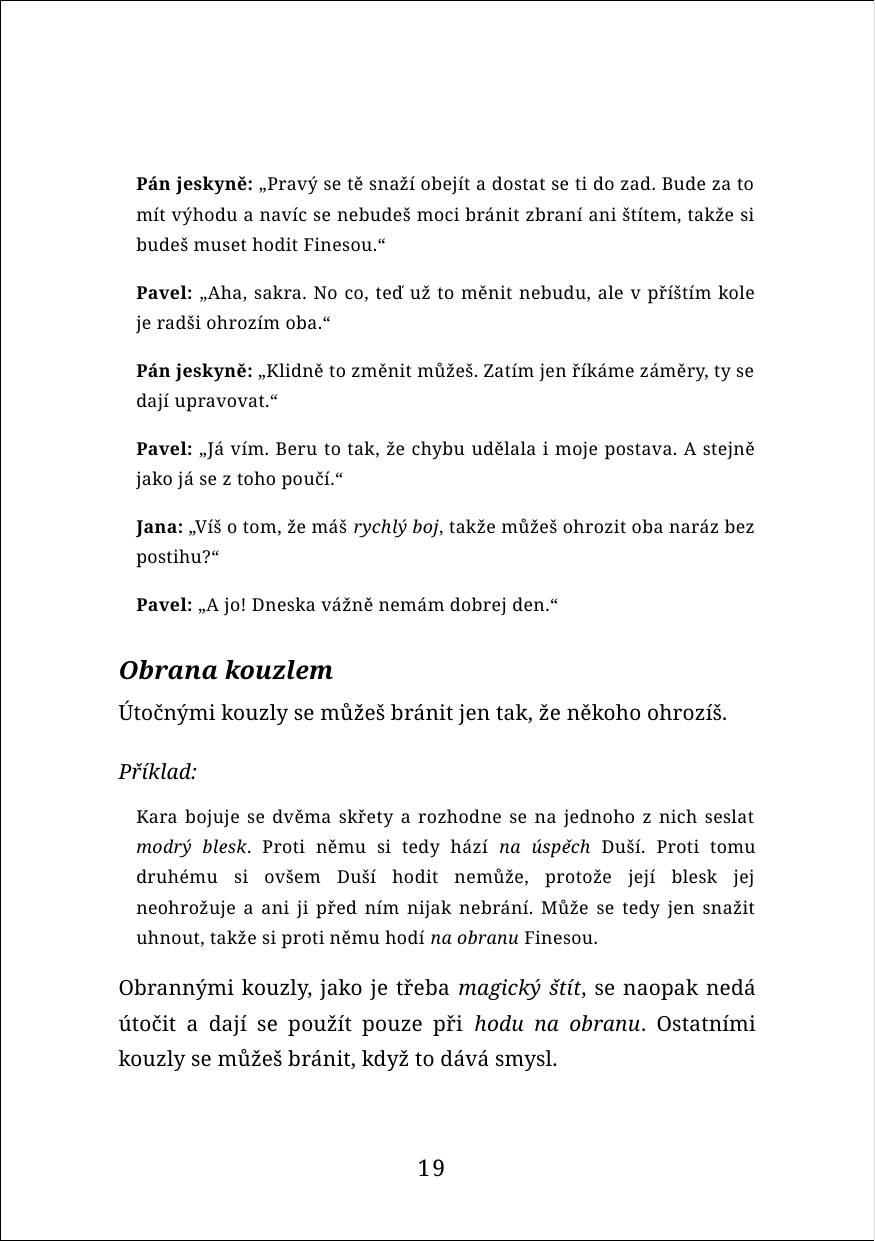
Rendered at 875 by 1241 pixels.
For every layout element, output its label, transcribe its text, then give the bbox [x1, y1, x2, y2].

text Pavel: „A jo! Dneska vážně nemám dobrej den.“ [136, 593, 756, 617]
text Útočnými kouzly se můžeš bránit jen tak, že někoho ohrozíš. [118, 698, 756, 727]
text Obrannými kouzly, jako je třeba magický štít, se naopak nedá útočit a dají se použít pouze při hodu na obranu. Ostatními kouzly se můžeš bránit, když to dává smysl. [118, 973, 756, 1073]
text Pavel: „Já vím. Beru to tak, že chybu udělala i moje postava. A stejně jako já se z toho poučí.“ [136, 436, 756, 491]
text Pán jeskyně: „Klidně to změnit můžeš. Zatím jen říkáme záměry, ty se dají upravovat.“ [136, 358, 756, 413]
text Pavel: „Aha, sakra. No co, teď už to měnit nebudu, ale v příštím kole je radši ohrozím oba.“ [136, 280, 756, 334]
text Kara bojuje se dvěma skřety a rozhodne se na jednoho z nich seslat modrý blesk. Proti němu si tedy hází na úspěch Duší. Proti tomu druhému si ovšem Duší hodit nemůže, protože její blesk jej neohrožuje a ani ji před ním nijak nebrání. Může se tedy jen snažit uhnout, takže si proti němu hodí na obranu Finesou. [136, 804, 756, 949]
text Jana: „Víš o tom, že máš rychlý boj, takže můžeš ohrozit oba naráz bez postihu?“ [136, 514, 756, 569]
text Příklad: [118, 757, 756, 786]
subtitle Obrana kouzlem [118, 652, 756, 686]
text Pán jeskyně: „Pravý se tě snaží obejít a dostat se ti do zad. Bude za to mít výhodu a navíc se nebudeš moci bránit zbraní ani štítem, takže si budeš muset hodit Finesou.“ [136, 172, 756, 256]
